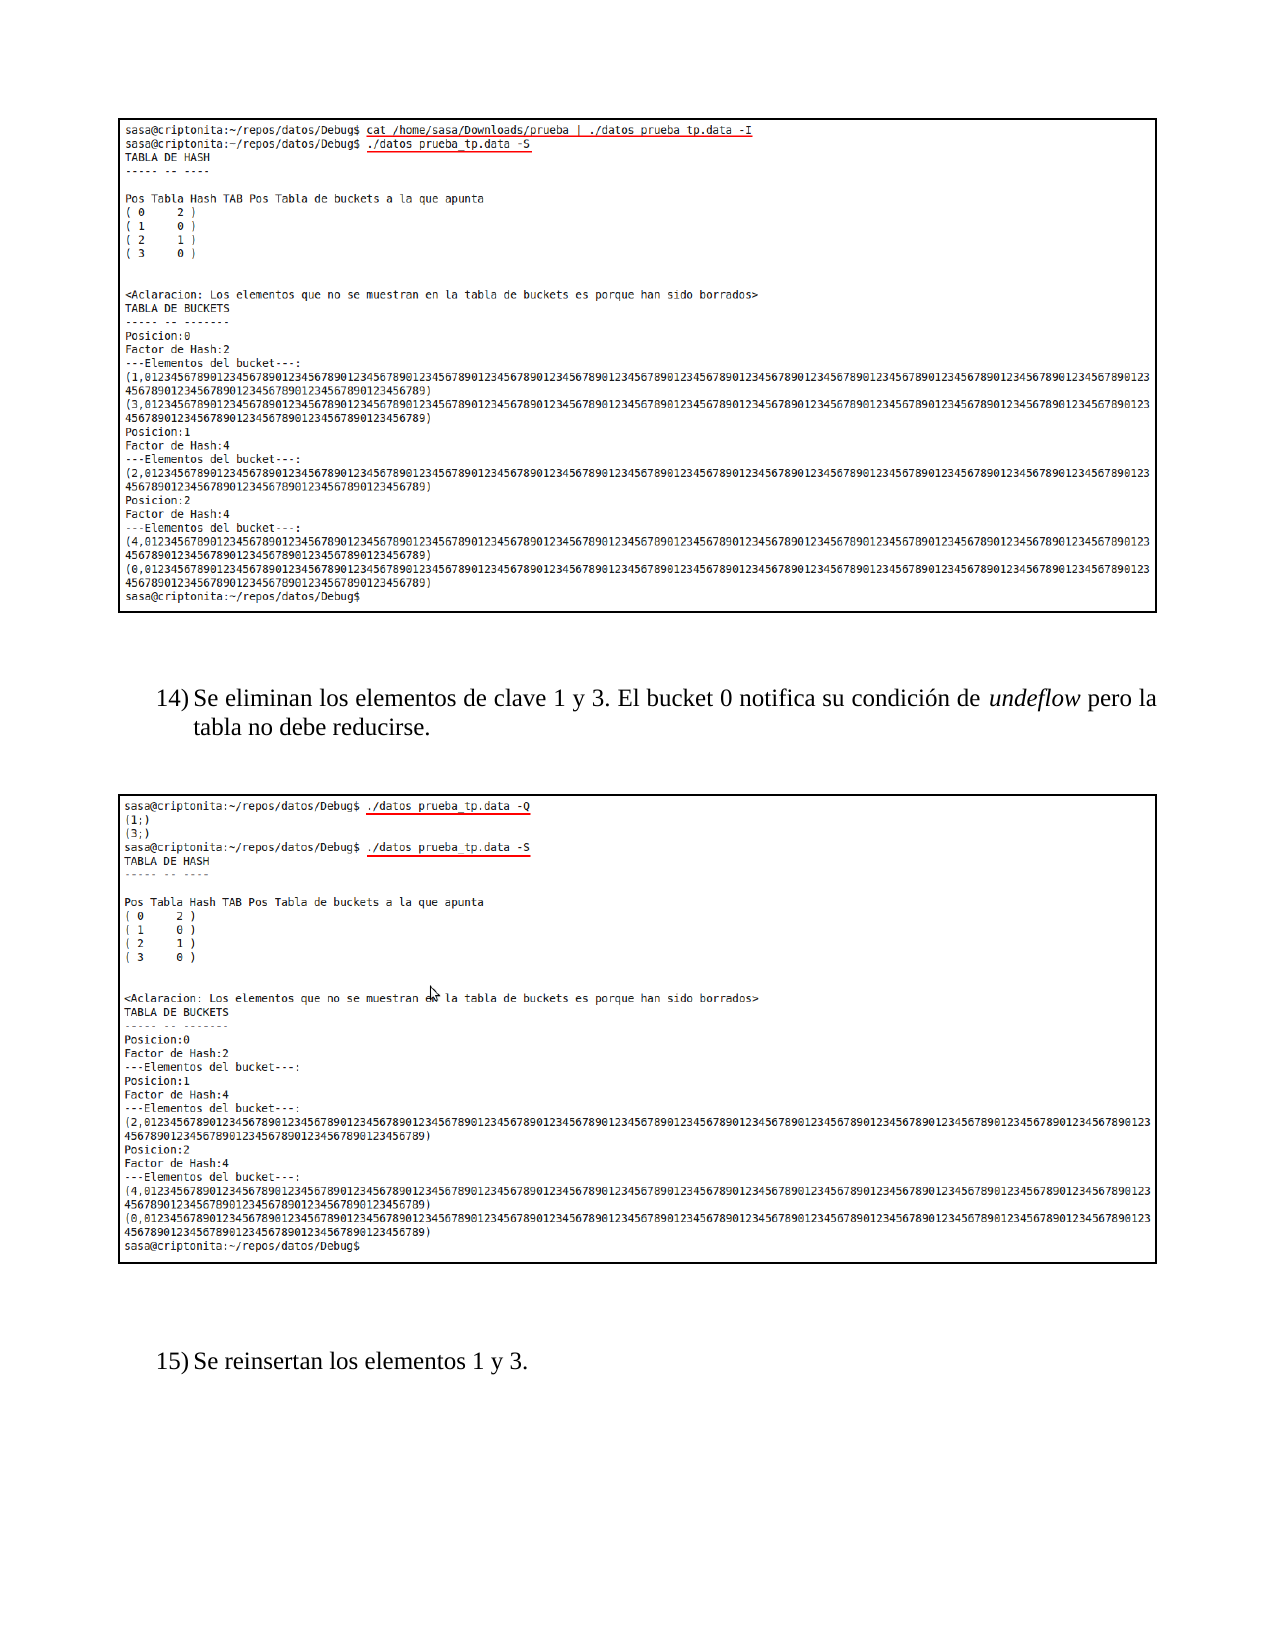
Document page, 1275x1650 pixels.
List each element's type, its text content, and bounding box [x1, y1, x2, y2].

picture [123, 799, 1152, 1259]
list Se reinsertan los elementos 1 y 3. [156, 1346, 1157, 1375]
list Se eliminan los elementos de clave 1 y 3. El bucket 0 notifica su condición de undeflow pero la tabla no debe reducirse. [156, 683, 1157, 741]
picture [123, 123, 1152, 608]
